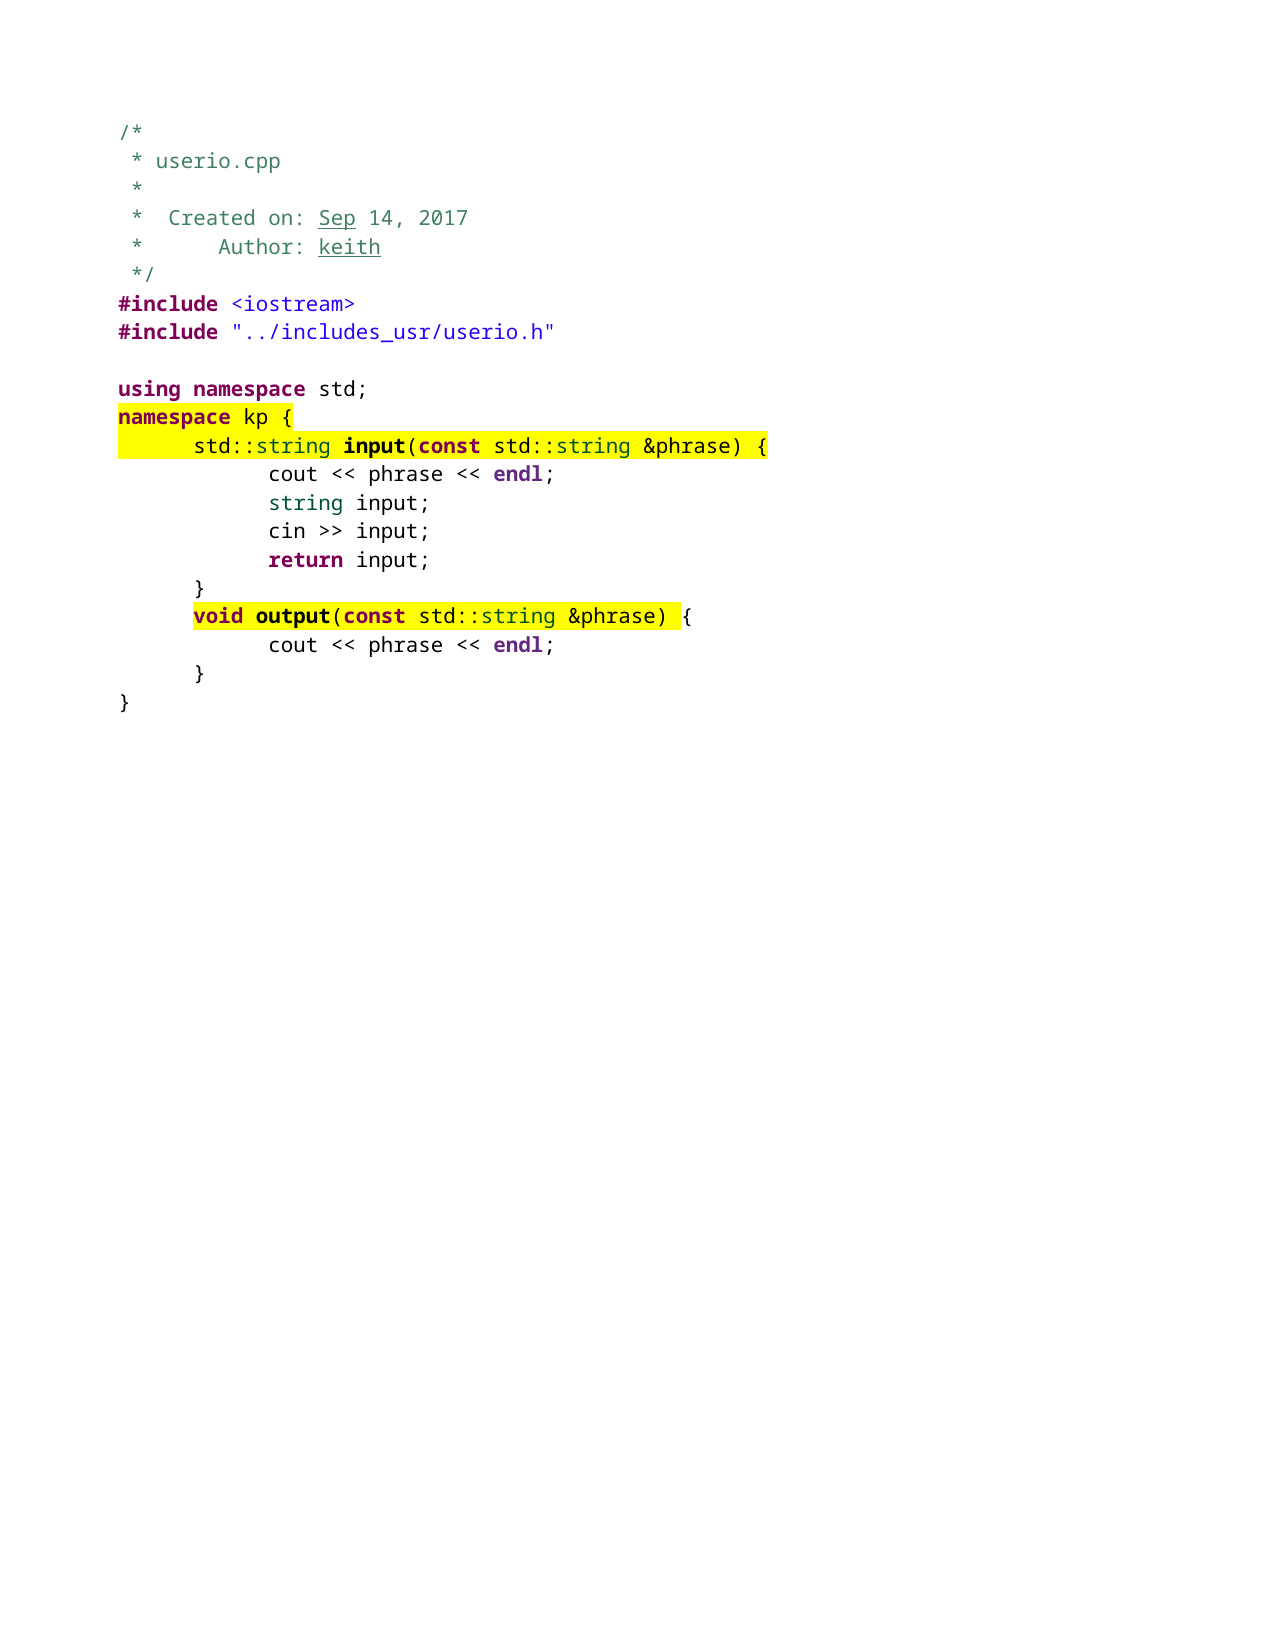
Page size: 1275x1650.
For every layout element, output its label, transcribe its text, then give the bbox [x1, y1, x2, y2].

text cin >> input; [118, 516, 1157, 545]
text } [118, 687, 1157, 715]
text * [118, 175, 1157, 203]
text * Created on: Sep 14, 2017 [118, 203, 1157, 232]
text namespace kp { [118, 402, 1157, 431]
text } [118, 573, 1157, 602]
text std::string input(const std::string &phrase) { [118, 431, 1157, 459]
text return input; [118, 545, 1157, 573]
text cout << phrase << endl; [118, 630, 1157, 658]
text string input; [118, 488, 1157, 516]
text * Author: keith [118, 232, 1157, 260]
text * userio.cpp [118, 147, 1157, 175]
text using namespace std; [118, 374, 1157, 402]
text void output(const std::string &phrase) { [118, 602, 1157, 630]
text cout << phrase << endl; [118, 459, 1157, 488]
text } [118, 658, 1157, 687]
text #include "../includes_usr/userio.h" [118, 317, 1157, 346]
text */ [118, 260, 1157, 289]
text #include <iostream> [118, 289, 1157, 317]
text /* [118, 118, 1157, 147]
